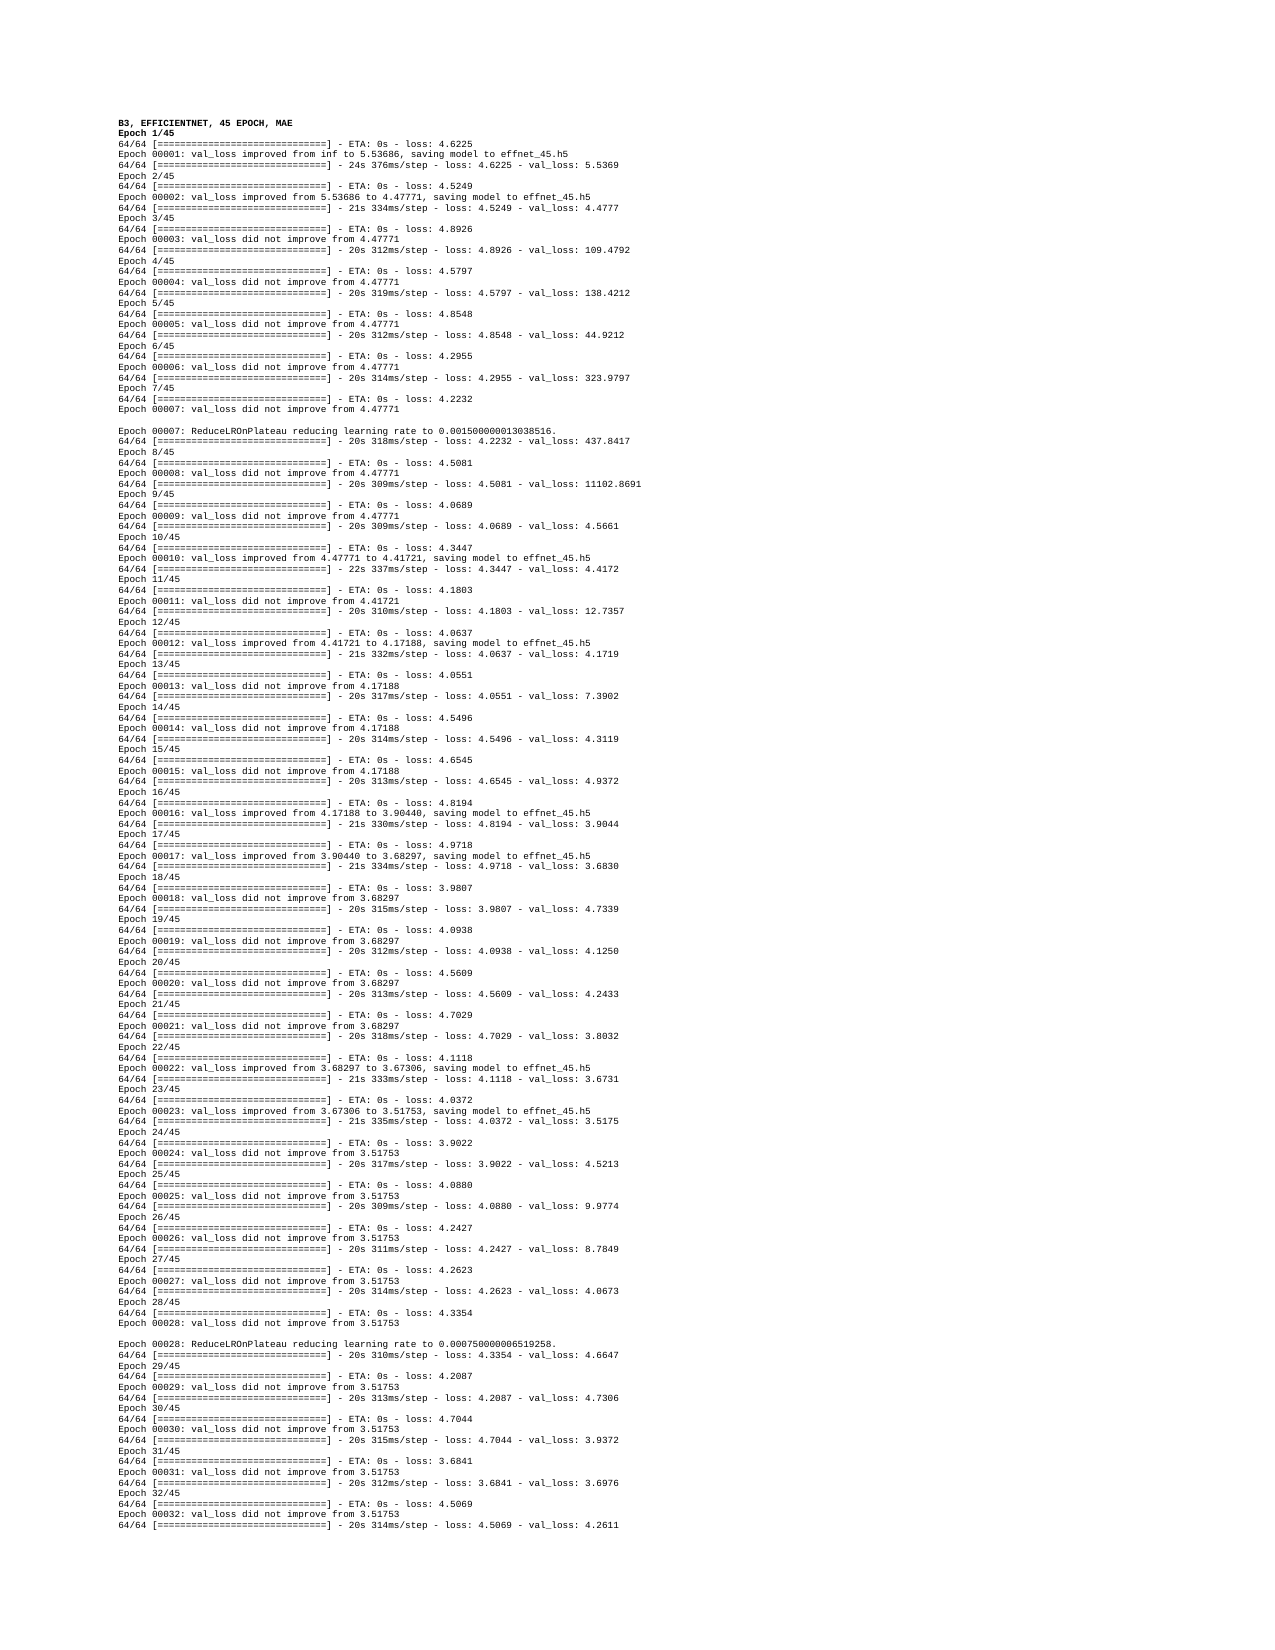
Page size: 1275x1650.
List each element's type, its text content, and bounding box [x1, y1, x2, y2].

text 64/64 [==============================] - ETA: 0s - loss: 4.0938 [118, 926, 1157, 936]
text Epoch 00023: val_loss improved from 3.67306 to 3.51753, saving model to effnet_45.h5 [118, 1106, 1157, 1117]
text 64/64 [==============================] - 20s 318ms/step - loss: 4.7029 - val_loss: 3.8032 [118, 1032, 1157, 1042]
text Epoch 25/45 [118, 1170, 1157, 1181]
text 64/64 [==============================] - ETA: 0s - loss: 4.0689 [118, 501, 1157, 511]
text 64/64 [==============================] - 20s 309ms/step - loss: 4.5081 - val_loss: 11102.8691 [118, 479, 1157, 490]
text 64/64 [==============================] - ETA: 0s - loss: 4.2955 [118, 352, 1157, 362]
text Epoch 00021: val_loss did not improve from 3.68297 [118, 1021, 1157, 1032]
text Epoch 00024: val_loss did not improve from 3.51753 [118, 1149, 1157, 1159]
text 64/64 [==============================] - 20s 313ms/step - loss: 4.5609 - val_loss: 4.2433 [118, 989, 1157, 1000]
text Epoch 00014: val_loss did not improve from 4.17188 [118, 724, 1157, 734]
text Epoch 31/45 [118, 1446, 1157, 1457]
text Epoch 5/45 [118, 299, 1157, 309]
text Epoch 00015: val_loss did not improve from 4.17188 [118, 766, 1157, 777]
text 64/64 [==============================] - 21s 334ms/step - loss: 4.5249 - val_loss: 4.4777 [118, 203, 1157, 214]
text 64/64 [==============================] - ETA: 0s - loss: 3.9022 [118, 1138, 1157, 1149]
text 64/64 [==============================] - 20s 311ms/step - loss: 4.2427 - val_loss: 8.7849 [118, 1244, 1157, 1255]
text 64/64 [==============================] - 20s 312ms/step - loss: 4.8548 - val_loss: 44.9212 [118, 331, 1157, 341]
text Epoch 24/45 [118, 1127, 1157, 1138]
text 64/64 [==============================] - 21s 333ms/step - loss: 4.1118 - val_loss: 3.6731 [118, 1074, 1157, 1085]
text Epoch 21/45 [118, 1000, 1157, 1011]
text 64/64 [==============================] - ETA: 0s - loss: 4.0551 [118, 671, 1157, 681]
text 64/64 [==============================] - ETA: 0s - loss: 4.1118 [118, 1053, 1157, 1064]
text 64/64 [==============================] - 20s 312ms/step - loss: 4.8926 - val_loss: 109.4792 [118, 246, 1157, 256]
text Epoch 00029: val_loss did not improve from 3.51753 [118, 1382, 1157, 1393]
text 64/64 [==============================] - 20s 319ms/step - loss: 4.5797 - val_loss: 138.4212 [118, 288, 1157, 299]
text Epoch 19/45 [118, 915, 1157, 926]
text Epoch 28/45 [118, 1297, 1157, 1308]
text Epoch 00003: val_loss did not improve from 4.47771 [118, 235, 1157, 246]
text Epoch 22/45 [118, 1042, 1157, 1053]
text 64/64 [==============================] - ETA: 0s - loss: 4.8194 [118, 798, 1157, 809]
text Epoch 13/45 [118, 660, 1157, 671]
text Epoch 00004: val_loss did not improve from 4.47771 [118, 277, 1157, 288]
text Epoch 00019: val_loss did not improve from 3.68297 [118, 936, 1157, 947]
text Epoch 27/45 [118, 1255, 1157, 1266]
text Epoch 00001: val_loss improved from inf to 5.53686, saving model to effnet_45.h5 [118, 150, 1157, 161]
text 64/64 [==============================] - 20s 312ms/step - loss: 3.6841 - val_loss: 3.6976 [118, 1478, 1157, 1489]
text 64/64 [==============================] - ETA: 0s - loss: 4.5249 [118, 182, 1157, 192]
text Epoch 10/45 [118, 532, 1157, 543]
text Epoch 1/45 [118, 129, 1157, 139]
text Epoch 16/45 [118, 787, 1157, 798]
text Epoch 29/45 [118, 1361, 1157, 1372]
text Epoch 00025: val_loss did not improve from 3.51753 [118, 1191, 1157, 1202]
text 64/64 [==============================] - 20s 313ms/step - loss: 4.6545 - val_loss: 4.9372 [118, 777, 1157, 787]
text 64/64 [==============================] - 20s 310ms/step - loss: 4.3354 - val_loss: 4.6647 [118, 1351, 1157, 1361]
text 64/64 [==============================] - 20s 317ms/step - loss: 3.9022 - val_loss: 4.5213 [118, 1159, 1157, 1170]
text Epoch 15/45 [118, 745, 1157, 756]
text Epoch 00011: val_loss did not improve from 4.41721 [118, 596, 1157, 607]
text 64/64 [==============================] - 20s 309ms/step - loss: 4.0689 - val_loss: 4.5661 [118, 522, 1157, 532]
text 64/64 [==============================] - 20s 315ms/step - loss: 3.9807 - val_loss: 4.7339 [118, 904, 1157, 915]
text 64/64 [==============================] - ETA: 0s - loss: 4.3447 [118, 543, 1157, 554]
text Epoch 00007: ReduceLROnPlateau reducing learning rate to 0.001500000013038516. [118, 426, 1157, 437]
text 64/64 [==============================] - ETA: 0s - loss: 3.9807 [118, 883, 1157, 894]
text Epoch 00009: val_loss did not improve from 4.47771 [118, 511, 1157, 522]
text 64/64 [==============================] - 20s 314ms/step - loss: 4.5496 - val_loss: 4.3119 [118, 734, 1157, 745]
text 64/64 [==============================] - ETA: 0s - loss: 4.5609 [118, 968, 1157, 979]
text 64/64 [==============================] - ETA: 0s - loss: 4.3354 [118, 1308, 1157, 1319]
text Epoch 12/45 [118, 617, 1157, 628]
text 64/64 [==============================] - ETA: 0s - loss: 4.2087 [118, 1372, 1157, 1382]
text 64/64 [==============================] - 20s 314ms/step - loss: 4.2955 - val_loss: 323.9797 [118, 373, 1157, 384]
text Epoch 00020: val_loss did not improve from 3.68297 [118, 979, 1157, 989]
text Epoch 00006: val_loss did not improve from 4.47771 [118, 362, 1157, 373]
text 64/64 [==============================] - 20s 318ms/step - loss: 4.2232 - val_loss: 437.8417 [118, 437, 1157, 447]
text 64/64 [==============================] - ETA: 0s - loss: 4.7029 [118, 1011, 1157, 1021]
text 64/64 [==============================] - 20s 313ms/step - loss: 4.2087 - val_loss: 4.7306 [118, 1393, 1157, 1404]
text 64/64 [==============================] - 20s 314ms/step - loss: 4.2623 - val_loss: 4.0673 [118, 1287, 1157, 1297]
text 64/64 [==============================] - ETA: 0s - loss: 4.8926 [118, 224, 1157, 235]
text Epoch 23/45 [118, 1085, 1157, 1096]
text 64/64 [==============================] - ETA: 0s - loss: 4.8548 [118, 309, 1157, 320]
text Epoch 2/45 [118, 171, 1157, 182]
text 64/64 [==============================] - ETA: 0s - loss: 4.9718 [118, 841, 1157, 851]
text 64/64 [==============================] - ETA: 0s - loss: 4.7044 [118, 1414, 1157, 1425]
text Epoch 6/45 [118, 341, 1157, 352]
text Epoch 00002: val_loss improved from 5.53686 to 4.47771, saving model to effnet_45.h5 [118, 192, 1157, 203]
text 64/64 [==============================] - ETA: 0s - loss: 4.0880 [118, 1181, 1157, 1191]
text Epoch 17/45 [118, 830, 1157, 841]
text Epoch 00028: val_loss did not improve from 3.51753 [118, 1319, 1157, 1329]
text 64/64 [==============================] - 21s 330ms/step - loss: 4.8194 - val_loss: 3.9044 [118, 819, 1157, 830]
text Epoch 00016: val_loss improved from 4.17188 to 3.90440, saving model to effnet_45.h5 [118, 809, 1157, 819]
text 64/64 [==============================] - ETA: 0s - loss: 4.1803 [118, 586, 1157, 596]
text Epoch 00030: val_loss did not improve from 3.51753 [118, 1425, 1157, 1436]
text 64/64 [==============================] - ETA: 0s - loss: 4.5081 [118, 458, 1157, 469]
text Epoch 00013: val_loss did not improve from 4.17188 [118, 681, 1157, 692]
text Epoch 18/45 [118, 872, 1157, 883]
text 64/64 [==============================] - ETA: 0s - loss: 4.0637 [118, 628, 1157, 639]
text 64/64 [==============================] - 20s 309ms/step - loss: 4.0880 - val_loss: 9.9774 [118, 1202, 1157, 1212]
text Epoch 00012: val_loss improved from 4.41721 to 4.17188, saving model to effnet_45.h5 [118, 639, 1157, 649]
text 64/64 [==============================] - 20s 315ms/step - loss: 4.7044 - val_loss: 3.9372 [118, 1436, 1157, 1446]
text 64/64 [==============================] - ETA: 0s - loss: 4.0372 [118, 1096, 1157, 1106]
text 64/64 [==============================] - 21s 334ms/step - loss: 4.9718 - val_loss: 3.6830 [118, 862, 1157, 872]
text 64/64 [==============================] - 21s 335ms/step - loss: 4.0372 - val_loss: 3.5175 [118, 1117, 1157, 1127]
text B3, EFFICIENTNET, 45 EPOCH, MAE [118, 118, 1157, 129]
text 64/64 [==============================] - ETA: 0s - loss: 4.5797 [118, 267, 1157, 277]
text 64/64 [==============================] - 21s 332ms/step - loss: 4.0637 - val_loss: 4.1719 [118, 649, 1157, 660]
text Epoch 00032: val_loss did not improve from 3.51753 [118, 1510, 1157, 1521]
text 64/64 [==============================] - ETA: 0s - loss: 4.6545 [118, 756, 1157, 766]
text Epoch 20/45 [118, 957, 1157, 968]
text Epoch 00028: ReduceLROnPlateau reducing learning rate to 0.000750000006519258. [118, 1340, 1157, 1351]
text 64/64 [==============================] - ETA: 0s - loss: 4.2232 [118, 394, 1157, 405]
text 64/64 [==============================] - ETA: 0s - loss: 4.2427 [118, 1223, 1157, 1234]
text Epoch 00005: val_loss did not improve from 4.47771 [118, 320, 1157, 331]
text 64/64 [==============================] - 20s 317ms/step - loss: 4.0551 - val_loss: 7.3902 [118, 692, 1157, 702]
text 64/64 [==============================] - 20s 312ms/step - loss: 4.0938 - val_loss: 4.1250 [118, 947, 1157, 957]
text Epoch 26/45 [118, 1212, 1157, 1223]
text 64/64 [==============================] - 24s 376ms/step - loss: 4.6225 - val_loss: 5.5369 [118, 161, 1157, 171]
text Epoch 00027: val_loss did not improve from 3.51753 [118, 1276, 1157, 1287]
text Epoch 14/45 [118, 702, 1157, 713]
text 64/64 [==============================] - ETA: 0s - loss: 4.5496 [118, 713, 1157, 724]
text Epoch 00008: val_loss did not improve from 4.47771 [118, 469, 1157, 479]
text Epoch 00017: val_loss improved from 3.90440 to 3.68297, saving model to effnet_45.h5 [118, 851, 1157, 862]
text 64/64 [==============================] - ETA: 0s - loss: 4.5069 [118, 1499, 1157, 1510]
text 64/64 [==============================] - 22s 337ms/step - loss: 4.3447 - val_loss: 4.4172 [118, 564, 1157, 575]
text Epoch 00007: val_loss did not improve from 4.47771 [118, 405, 1157, 416]
text Epoch 00022: val_loss improved from 3.68297 to 3.67306, saving model to effnet_45.h5 [118, 1064, 1157, 1074]
text Epoch 11/45 [118, 575, 1157, 586]
text Epoch 9/45 [118, 490, 1157, 501]
text 64/64 [==============================] - ETA: 0s - loss: 4.2623 [118, 1266, 1157, 1276]
text Epoch 30/45 [118, 1404, 1157, 1414]
text 64/64 [==============================] - 20s 314ms/step - loss: 4.5069 - val_loss: 4.2611 [118, 1521, 1157, 1531]
text Epoch 8/45 [118, 447, 1157, 458]
text Epoch 00018: val_loss did not improve from 3.68297 [118, 894, 1157, 904]
text Epoch 00026: val_loss did not improve from 3.51753 [118, 1234, 1157, 1244]
text 64/64 [==============================] - ETA: 0s - loss: 4.6225 [118, 139, 1157, 150]
text Epoch 00010: val_loss improved from 4.47771 to 4.41721, saving model to effnet_45.h5 [118, 554, 1157, 564]
text Epoch 3/45 [118, 214, 1157, 224]
text 64/64 [==============================] - 20s 310ms/step - loss: 4.1803 - val_loss: 12.7357 [118, 607, 1157, 617]
text Epoch 4/45 [118, 256, 1157, 267]
text Epoch 00031: val_loss did not improve from 3.51753 [118, 1467, 1157, 1478]
text Epoch 32/45 [118, 1489, 1157, 1499]
text Epoch 7/45 [118, 384, 1157, 394]
text 64/64 [==============================] - ETA: 0s - loss: 3.6841 [118, 1457, 1157, 1467]
